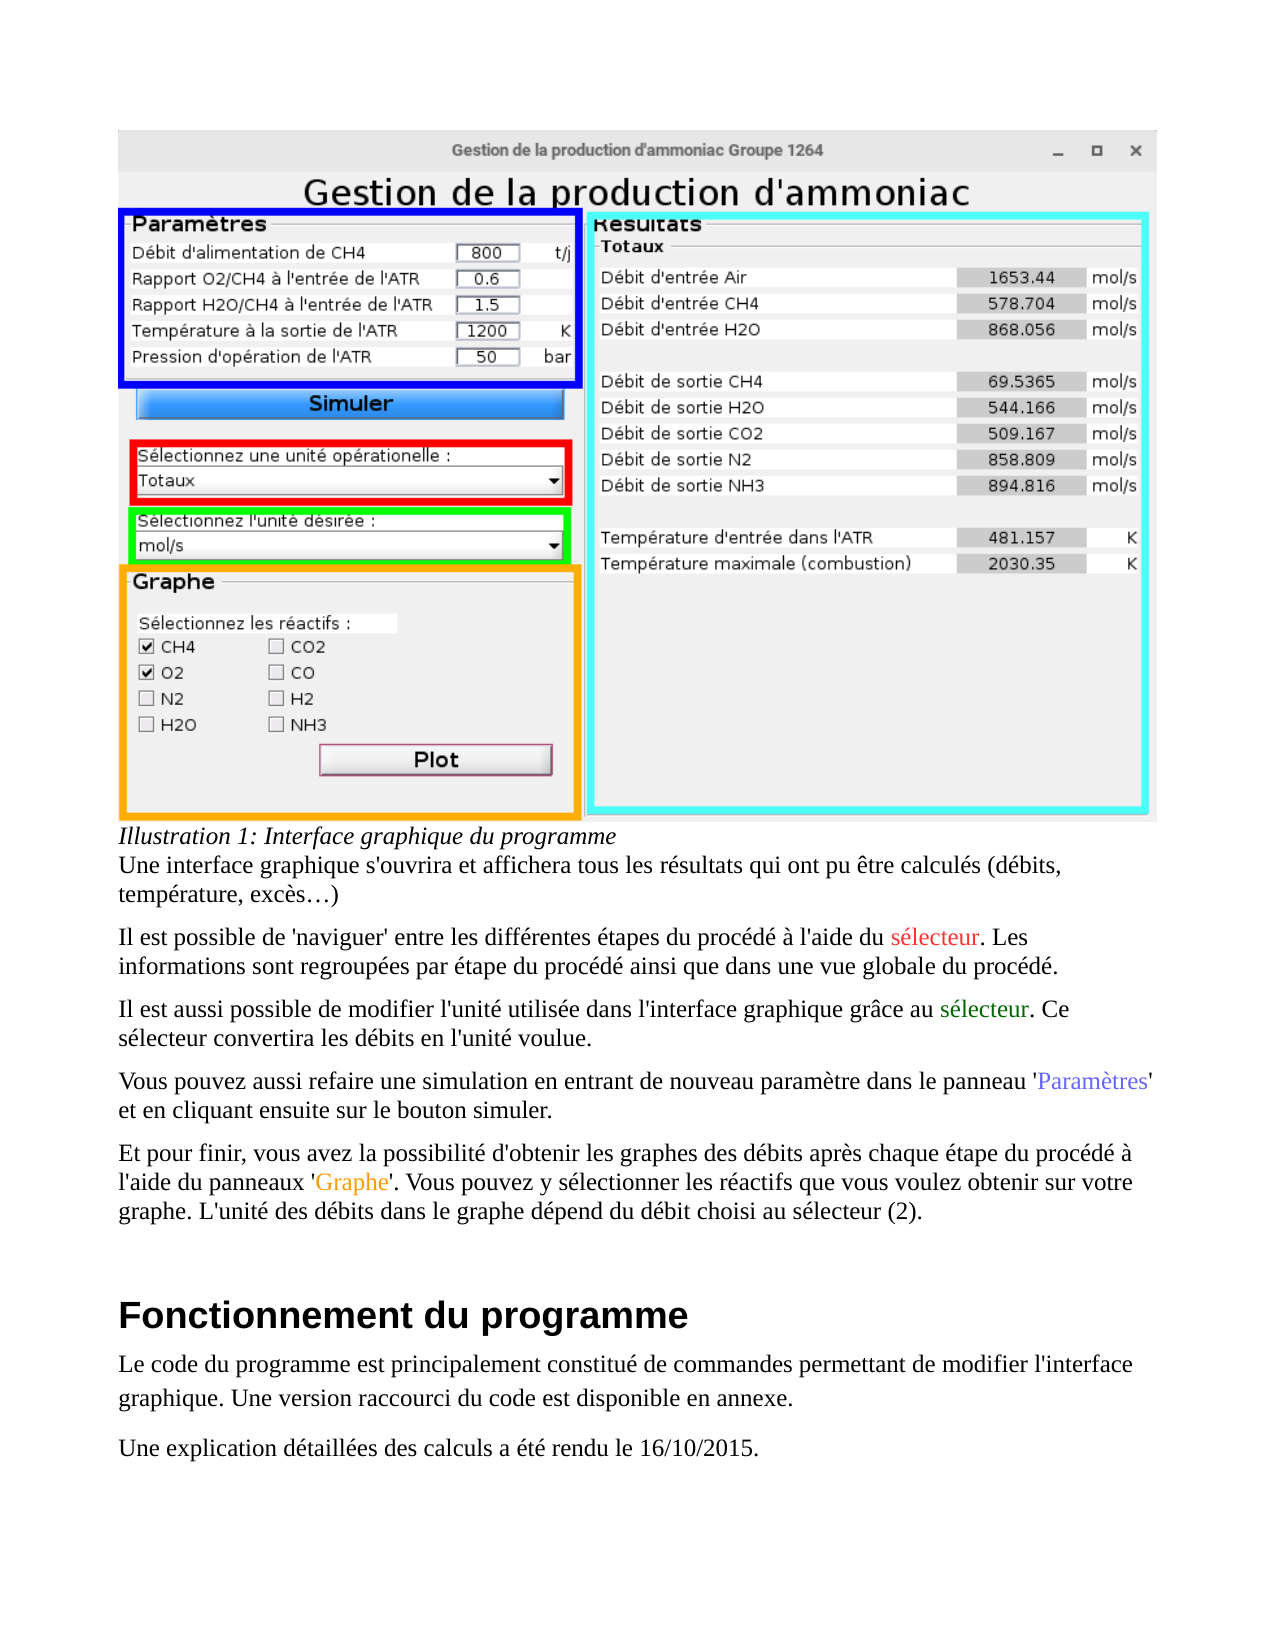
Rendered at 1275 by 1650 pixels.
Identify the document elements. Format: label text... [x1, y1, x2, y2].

picture [118, 130, 1157, 822]
text Une explication détaillées des calculs a été rendu le 16/10/2015. [118, 1433, 1157, 1461]
subtitle Fonctionnement du programme [118, 1293, 1157, 1337]
text Et pour finir, vous avez la possibilité d'obtenir les graphes des débits après chaque étape du procédé à l'aide du panneaux 'Graphe'. Vous pouvez y sélectionner les réactifs que vous voulez obtenir sur votre graphe. L'unité des débits dans le graphe dépend du débit choisi au sélecteur (2). [118, 1138, 1157, 1224]
text Le code du programme est principalement constitué de commandes permettant de modifier l'interface graphique. Une version raccourci du code est disponible en annexe. [118, 1349, 1157, 1412]
text Il est aussi possible de modifier l'unité utilisée dans l'interface graphique grâce au sélecteur. Ce sélecteur convertira les débits en l'unité voulue. [118, 994, 1157, 1052]
text [118, 118, 1157, 130]
text Illustration 1: Interface graphique du programme [118, 822, 1157, 850]
text Vous pouvez aussi refaire une simulation en entrant de nouveau paramètre dans le panneau 'Paramètres' et en cliquant ensuite sur le bouton simuler. [118, 1066, 1157, 1124]
text Une interface graphique s'ouvrira et affichera tous les résultats qui ont pu être calculés (débits, température, excès…) [118, 850, 1157, 907]
text Il est possible de 'naviguer' entre les différentes étapes du procédé à l'aide du sélecteur. Les informations sont regroupées par étape du procédé ainsi que dans une vue globale du procédé. [118, 922, 1157, 979]
